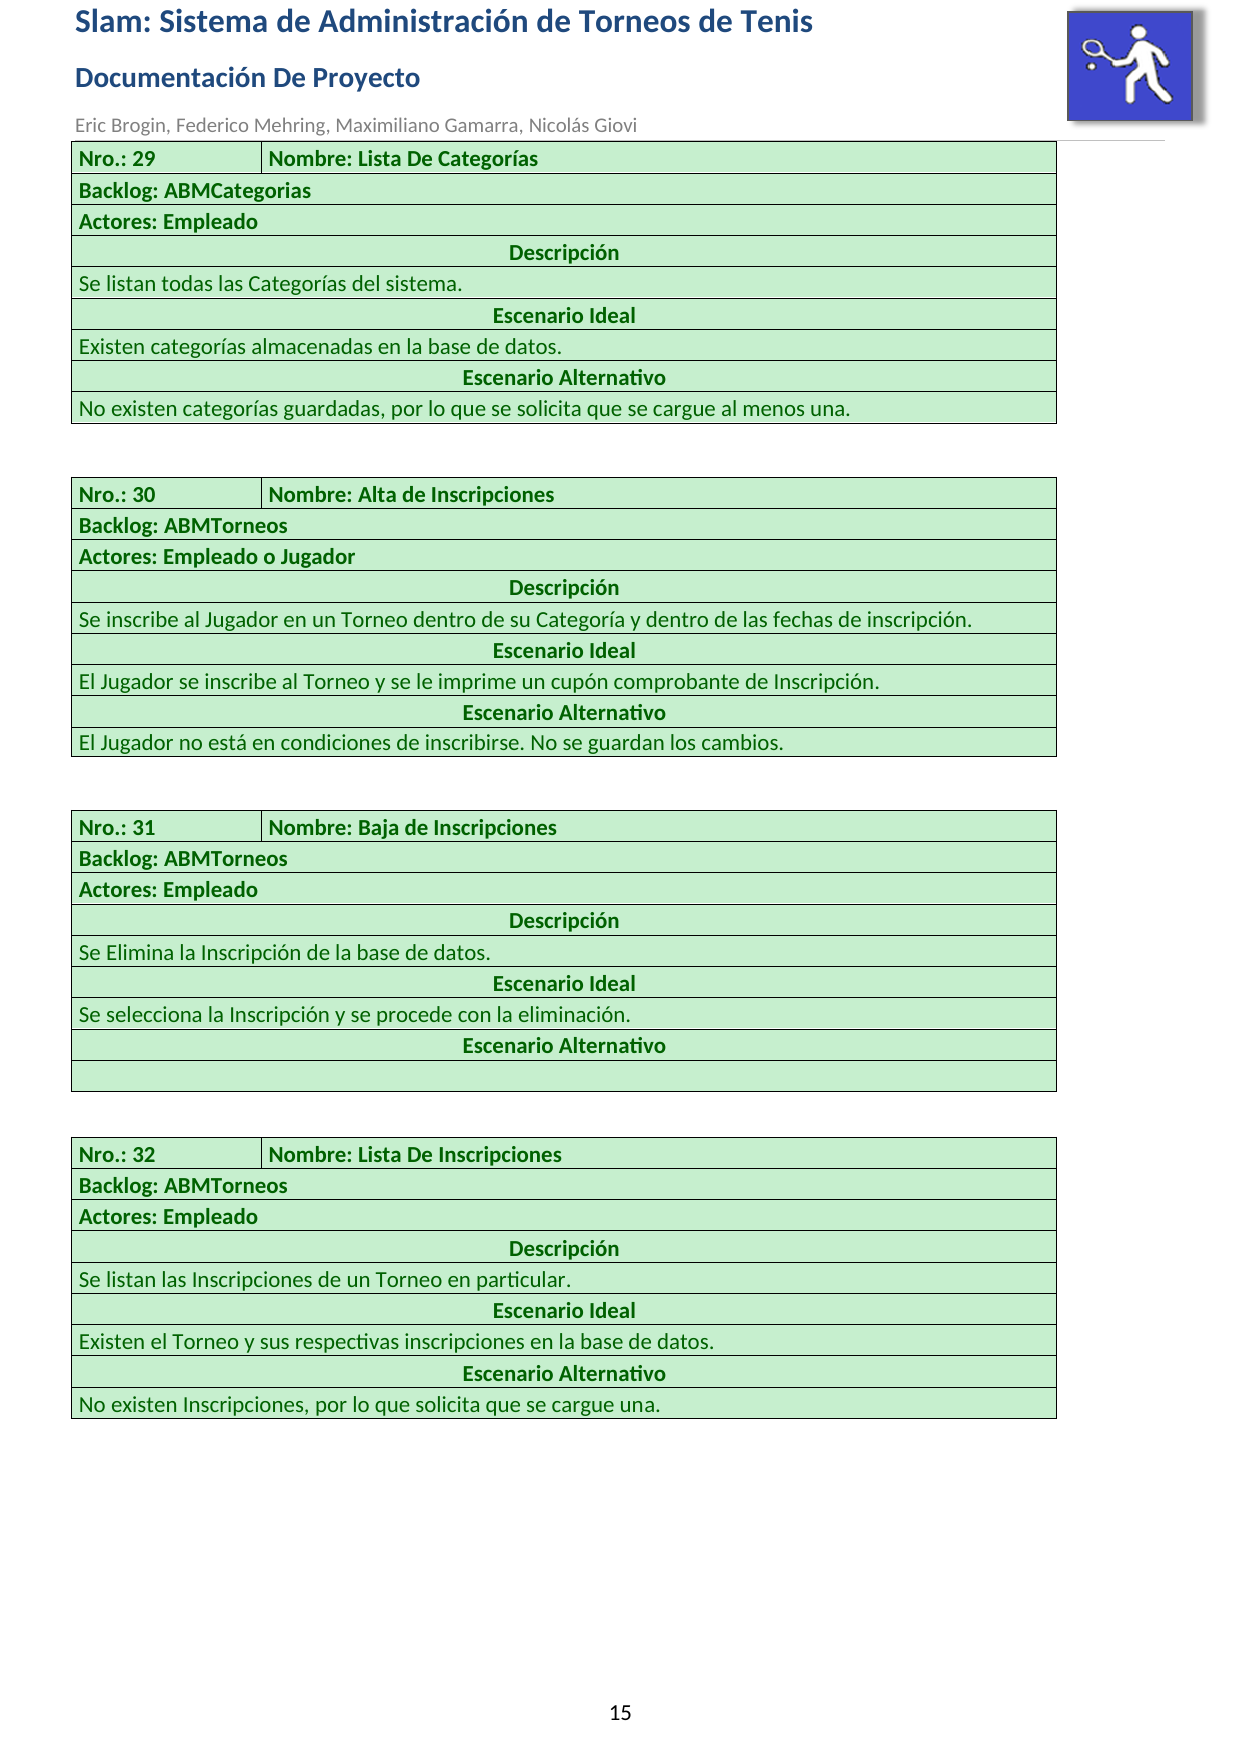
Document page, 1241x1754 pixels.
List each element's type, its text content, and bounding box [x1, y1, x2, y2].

table_cell Descripción [72, 905, 1056, 935]
table_cell [72, 1061, 1056, 1091]
table_cell Se Elimina la Inscripción de la base de datos. [72, 936, 1056, 966]
table_cell Backlog: ABMCategorias [72, 174, 1056, 204]
table_cell Backlog: ABMTorneos [72, 842, 1056, 872]
table_cell Backlog: ABMTorneos [72, 509, 1056, 539]
table_cell El Jugador no está en condiciones de inscribirse. No se guardan los cambios. [72, 728, 1056, 756]
table_cell Actores: Empleado [72, 205, 1056, 235]
table_cell Descripción [72, 1231, 1056, 1262]
table_cell Escenario Ideal [72, 299, 1056, 329]
table_cell Escenario Ideal [72, 967, 1056, 997]
table_cell Escenario Ideal [72, 634, 1056, 664]
table_cell Backlog: ABMTorneos [72, 1169, 1056, 1199]
table_cell Actores: Empleado o Jugador [72, 540, 1056, 570]
table_cell Existen categorías almacenadas en la base de datos. [72, 330, 1056, 360]
table_header Nro.: 31 [72, 811, 261, 841]
table_cell No existen Inscripciones, por lo que solicita que se cargue una. [72, 1388, 1056, 1418]
table_cell Descripción [72, 571, 1056, 602]
table_cell Existen el Torneo y sus respectivas inscripciones en la base de datos. [72, 1325, 1056, 1355]
table_cell Actores: Empleado [72, 1200, 1056, 1230]
table_cell Escenario Alternativo [72, 361, 1056, 391]
table_header Nro.: 30 [72, 478, 261, 508]
table_header Nro.: 29 [72, 142, 261, 172]
table_cell Escenario Alternativo [72, 696, 1056, 727]
table_cell Se listan todas las Categorías del sistema. [72, 267, 1056, 297]
table_cell Escenario Alternativo [72, 1030, 1056, 1060]
table_header Nombre: Alta de Inscripciones [262, 478, 1056, 508]
table_header Nombre: Lista De Inscripciones [262, 1138, 1056, 1168]
picture [1065, 1, 1214, 131]
table_cell Escenario Ideal [72, 1294, 1056, 1324]
table_cell No existen categorías guardadas, por lo que se solicita que se cargue al menos una. [72, 392, 1056, 422]
table_cell Se listan las Inscripciones de un Torneo en particular. [72, 1263, 1056, 1293]
table_header Nombre: Baja de Inscripciones [262, 811, 1056, 841]
table_header Nro.: 32 [72, 1138, 261, 1168]
table_cell Escenario Alternativo [72, 1356, 1056, 1387]
table_cell Se inscribe al Jugador en un Torneo dentro de su Categoría y dentro de las fechas de inscripción. [72, 603, 1056, 633]
table_cell Actores: Empleado [72, 873, 1056, 903]
table_header Nombre: Lista De Categorías [262, 142, 1056, 172]
table_cell Se selecciona la Inscripción y se procede con la eliminación. [72, 998, 1056, 1028]
table_cell El Jugador se inscribe al Torneo y se le imprime un cupón comprobante de Inscripción. [72, 665, 1056, 695]
table_cell Descripción [72, 236, 1056, 266]
